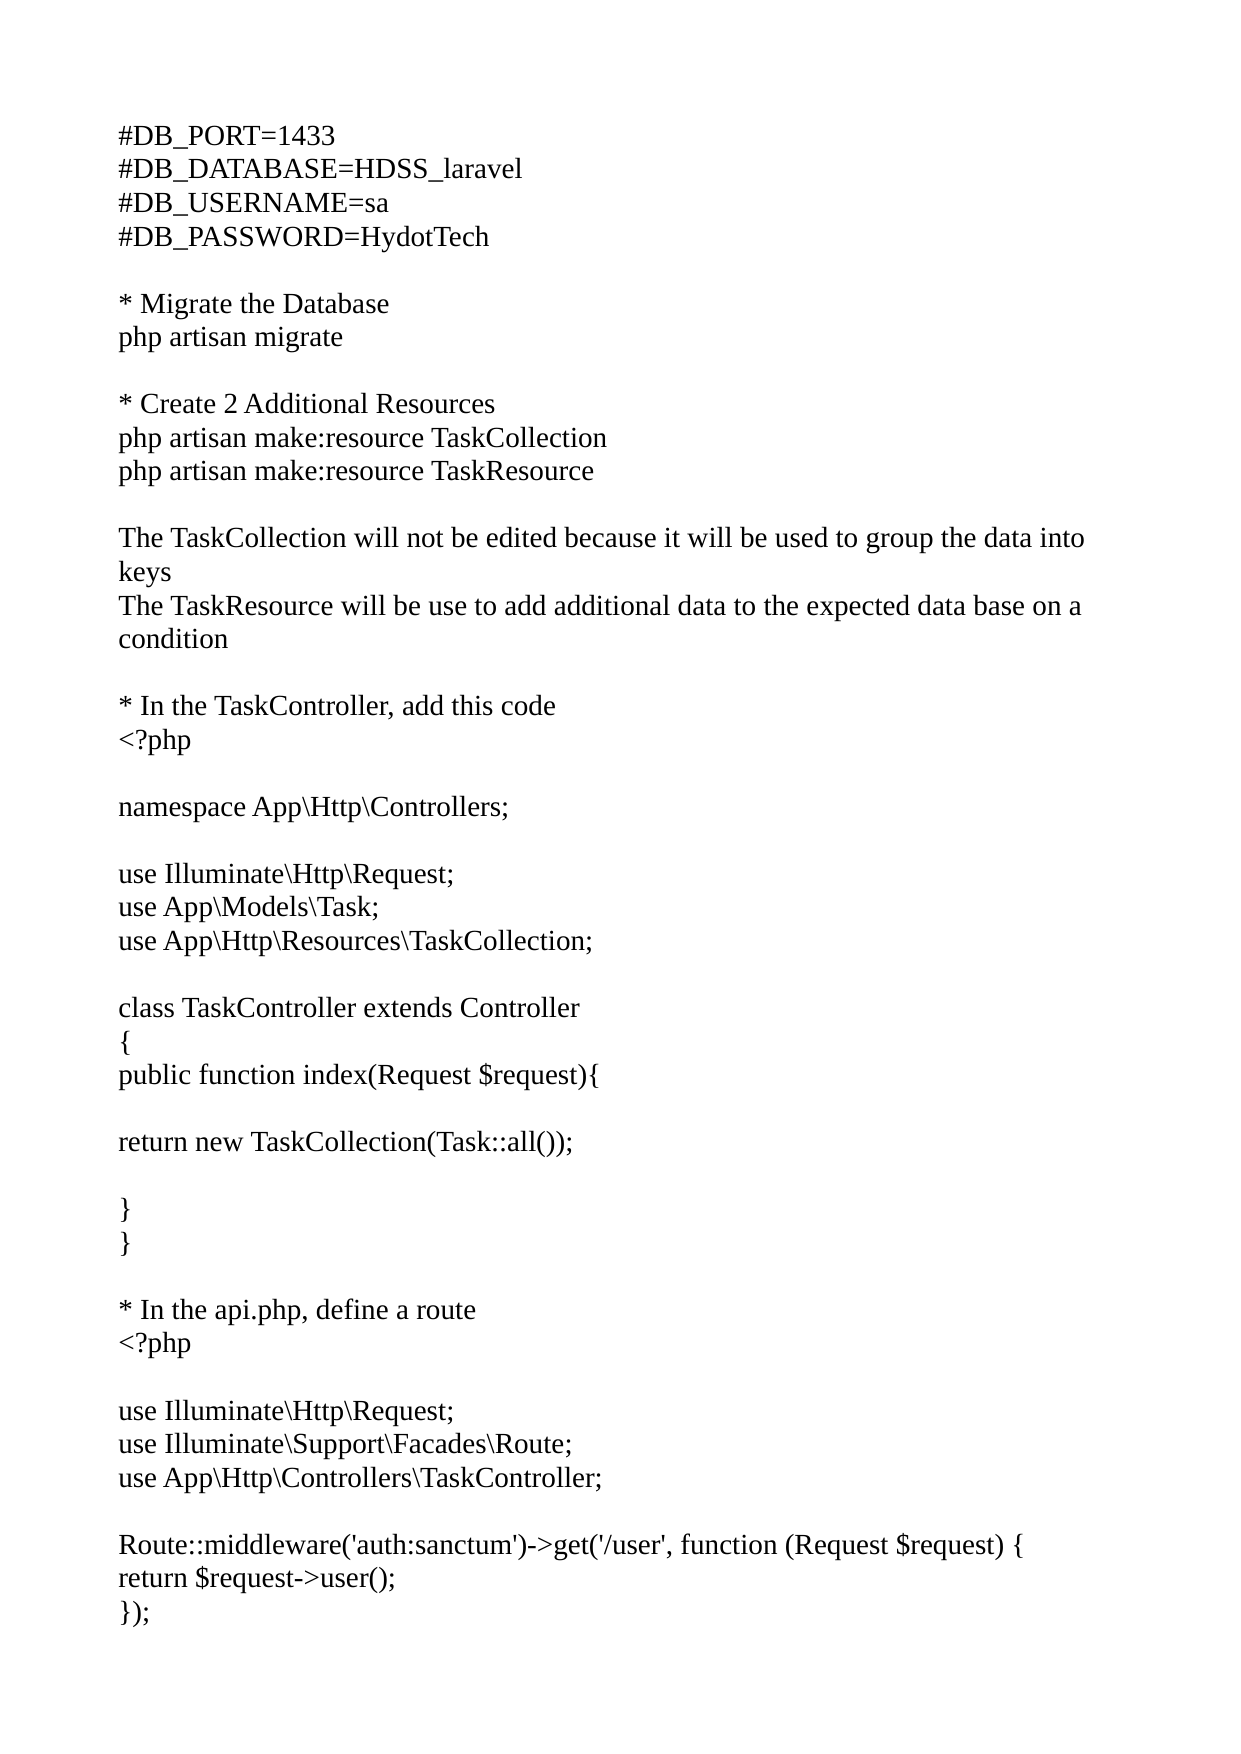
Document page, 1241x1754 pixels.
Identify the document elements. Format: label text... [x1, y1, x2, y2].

text namespace App\Http\Controllers; [118, 789, 1122, 822]
text }); [118, 1594, 1122, 1627]
text * Create 2 Additional Resources [118, 386, 1122, 420]
text The TaskCollection will not be edited because it will be used to group the data into keys [118, 521, 1122, 588]
text The TaskResource will be use to add additional data to the expected data base on a condition [118, 588, 1122, 655]
text use App\Models\Task; [118, 889, 1122, 923]
text } [118, 1225, 1122, 1258]
text return $request->user(); [118, 1560, 1122, 1594]
text use App\Http\Resources\TaskCollection; [118, 923, 1122, 957]
text #DB_PORT=1433 [118, 118, 1122, 152]
text { [118, 1024, 1122, 1057]
text #DB_PASSWORD=HydotTech [118, 219, 1122, 252]
text use Illuminate\Http\Request; [118, 856, 1122, 889]
text <?php [118, 722, 1122, 755]
text #DB_DATABASE=HDSS_laravel [118, 152, 1122, 185]
text public function index(Request $request){ [118, 1057, 1122, 1091]
text php artisan migrate [118, 319, 1122, 353]
text * In the api.php, define a route [118, 1292, 1122, 1326]
text php artisan make:resource TaskCollection [118, 420, 1122, 453]
text * Migrate the Database [118, 286, 1122, 319]
text php artisan make:resource TaskResource [118, 453, 1122, 487]
text Route::middleware('auth:sanctum')->get('/user', function (Request $request) { [118, 1527, 1122, 1560]
text #DB_USERNAME=sa [118, 185, 1122, 219]
text use Illuminate\Http\Request; [118, 1393, 1122, 1426]
text use Illuminate\Support\Facades\Route; [118, 1426, 1122, 1460]
text <?php [118, 1326, 1122, 1359]
text return new TaskCollection(Task::all()); [118, 1124, 1122, 1158]
text use App\Http\Controllers\TaskController; [118, 1460, 1122, 1493]
text * In the TaskController, add this code [118, 688, 1122, 722]
text } [118, 1191, 1122, 1225]
text class TaskController extends Controller [118, 990, 1122, 1024]
